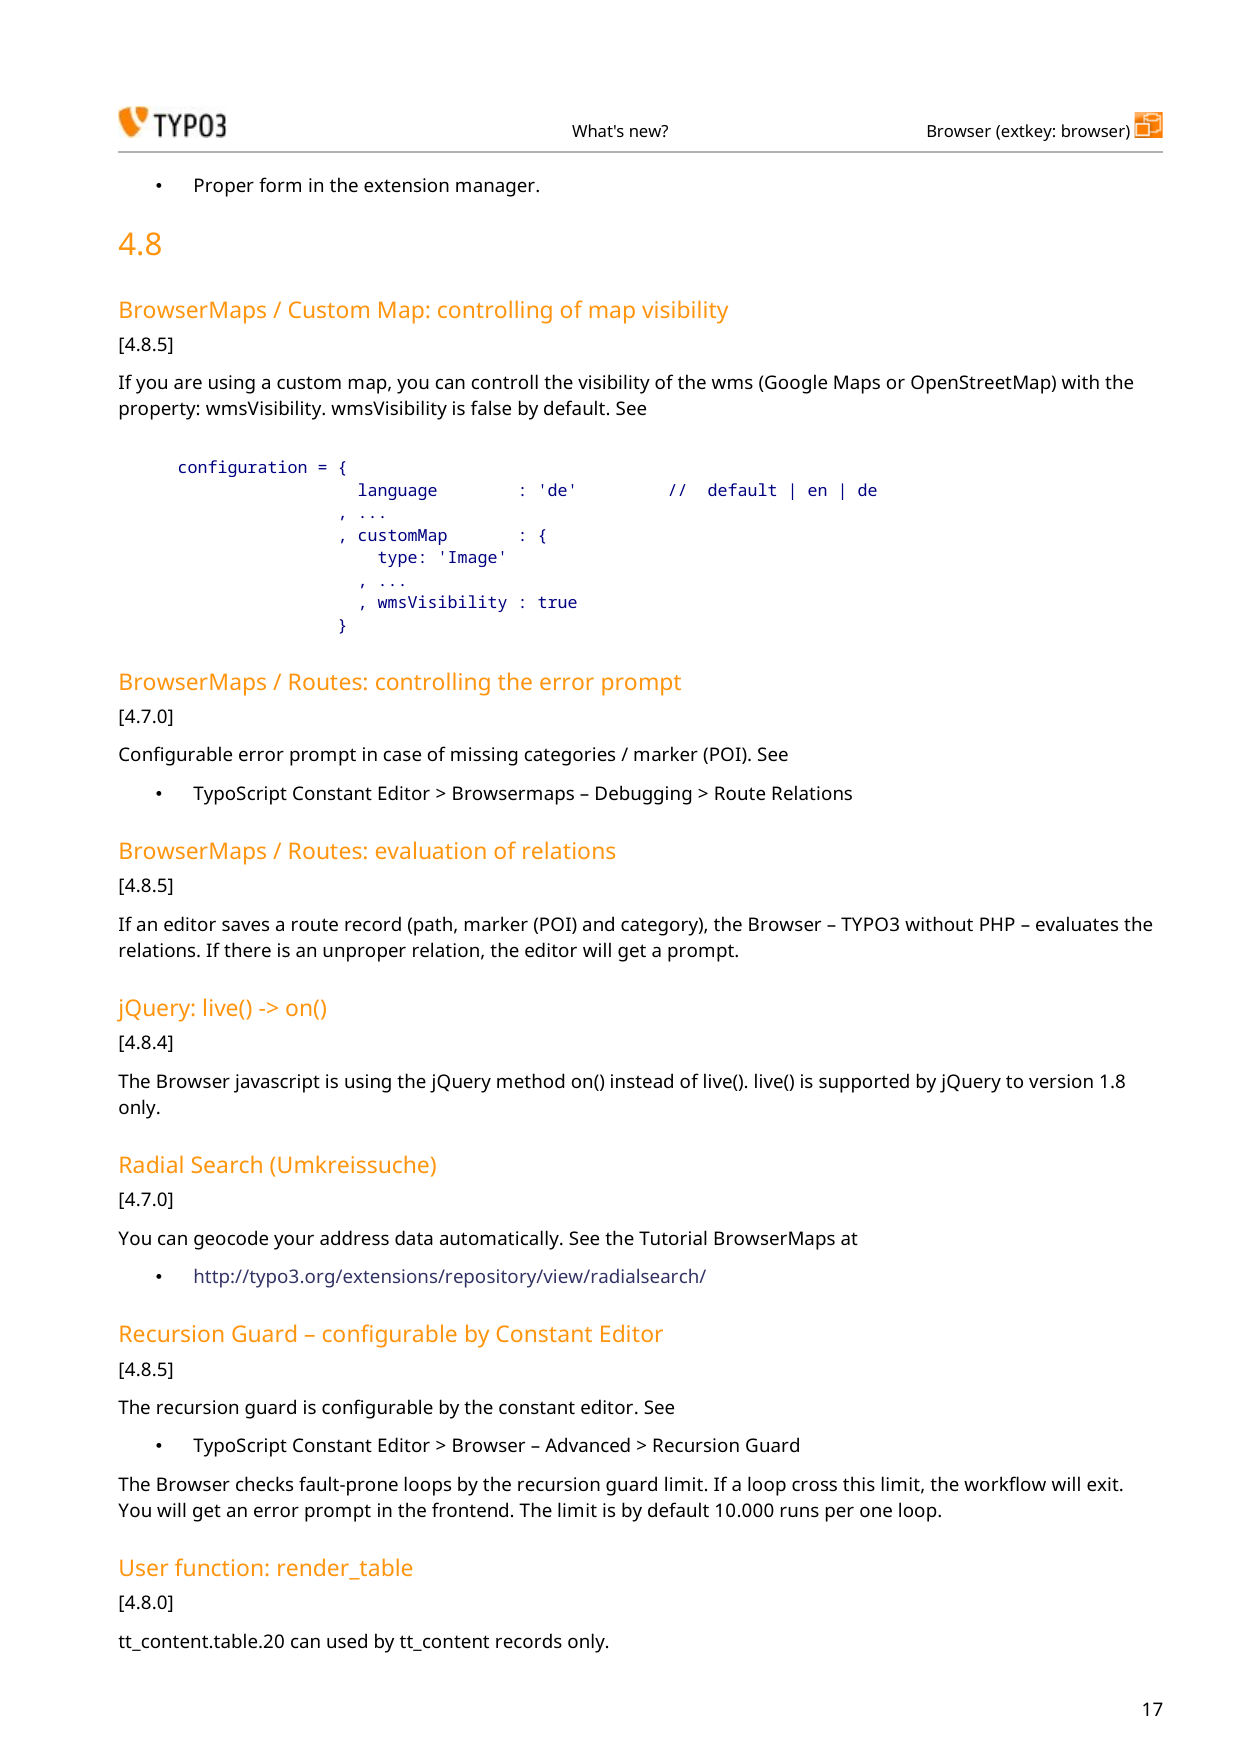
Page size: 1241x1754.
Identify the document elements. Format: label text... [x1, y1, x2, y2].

subtitle Radial Search (Umkreissuche) [118, 1149, 1163, 1180]
text type: 'Image' [177, 546, 1163, 569]
text The Browser checks fault-prone loops by the recursion guard limit. If a loop cross this limit, the workflow will exit. You will get an error prompt in the frontend. The limit is by default 10.000 runs per one loop. [118, 1471, 1163, 1523]
text [4.8.4] [118, 1029, 1163, 1055]
picture [1134, 112, 1163, 138]
text [4.8.0] [118, 1589, 1163, 1615]
text [4.7.0] [118, 1186, 1163, 1212]
text , wmsVisibility : true [177, 591, 1163, 614]
list http://typo3.org/extensions/repository/view/radialsearch/ [156, 1263, 1163, 1289]
subtitle User function: render_table [118, 1552, 1163, 1583]
text If you are using a custom map, you can controll the visibility of the wms (Google Maps or OpenStreetMap) with the property: wmsVisibility. wmsVisibility is false by default. See [118, 369, 1163, 421]
list TypoScript Constant Editor > Browsermaps – Debugging > Route Relations [156, 779, 1163, 806]
text } [177, 614, 1163, 636]
text [4.7.0] [118, 703, 1163, 729]
subtitle Recursion Guard – configurable by Constant Editor [118, 1318, 1163, 1349]
text language : 'de' // default | en | de [177, 479, 1163, 501]
list TypoScript Constant Editor > Browser – Advanced > Recursion Guard [156, 1432, 1163, 1458]
subtitle BrowserMaps / Routes: controlling the error prompt [118, 666, 1163, 697]
list Proper form in the extension manager. [156, 172, 1163, 198]
text Configurable error prompt in case of missing categories / marker (POI). See [118, 741, 1163, 767]
text If an editor saves a route record (path, marker (POI) and category), the Browser – TYPO3 without PHP – evaluates the relations. If there is an unproper relation, the editor will get a prompt. [118, 911, 1163, 963]
text [4.8.5] [118, 1355, 1163, 1381]
text The recursion guard is configurable by the constant editor. See [118, 1394, 1163, 1420]
text tt_content.table.20 can used by tt_content records only. [118, 1628, 1163, 1654]
text You can geocode your address data automatically. See the Tutorial BrowserMaps at [118, 1224, 1163, 1251]
subtitle BrowserMaps / Custom Map: controlling of map visibility [118, 294, 1163, 325]
text [4.8.5] [118, 872, 1163, 898]
picture [118, 106, 227, 138]
text configuration = { [177, 456, 1163, 479]
text , customMap : { [177, 524, 1163, 546]
subtitle BrowserMaps / Routes: evaluation of relations [118, 835, 1163, 866]
text [4.8.5] [118, 331, 1163, 357]
text , ... [177, 501, 1163, 524]
subtitle jQuery: live() -> on() [118, 992, 1163, 1023]
text , ... [177, 569, 1163, 591]
subtitle 4.8 [118, 222, 1163, 264]
text The Browser javascript is using the jQuery method on() instead of live(). live() is supported by jQuery to version 1.8 only. [118, 1067, 1163, 1119]
